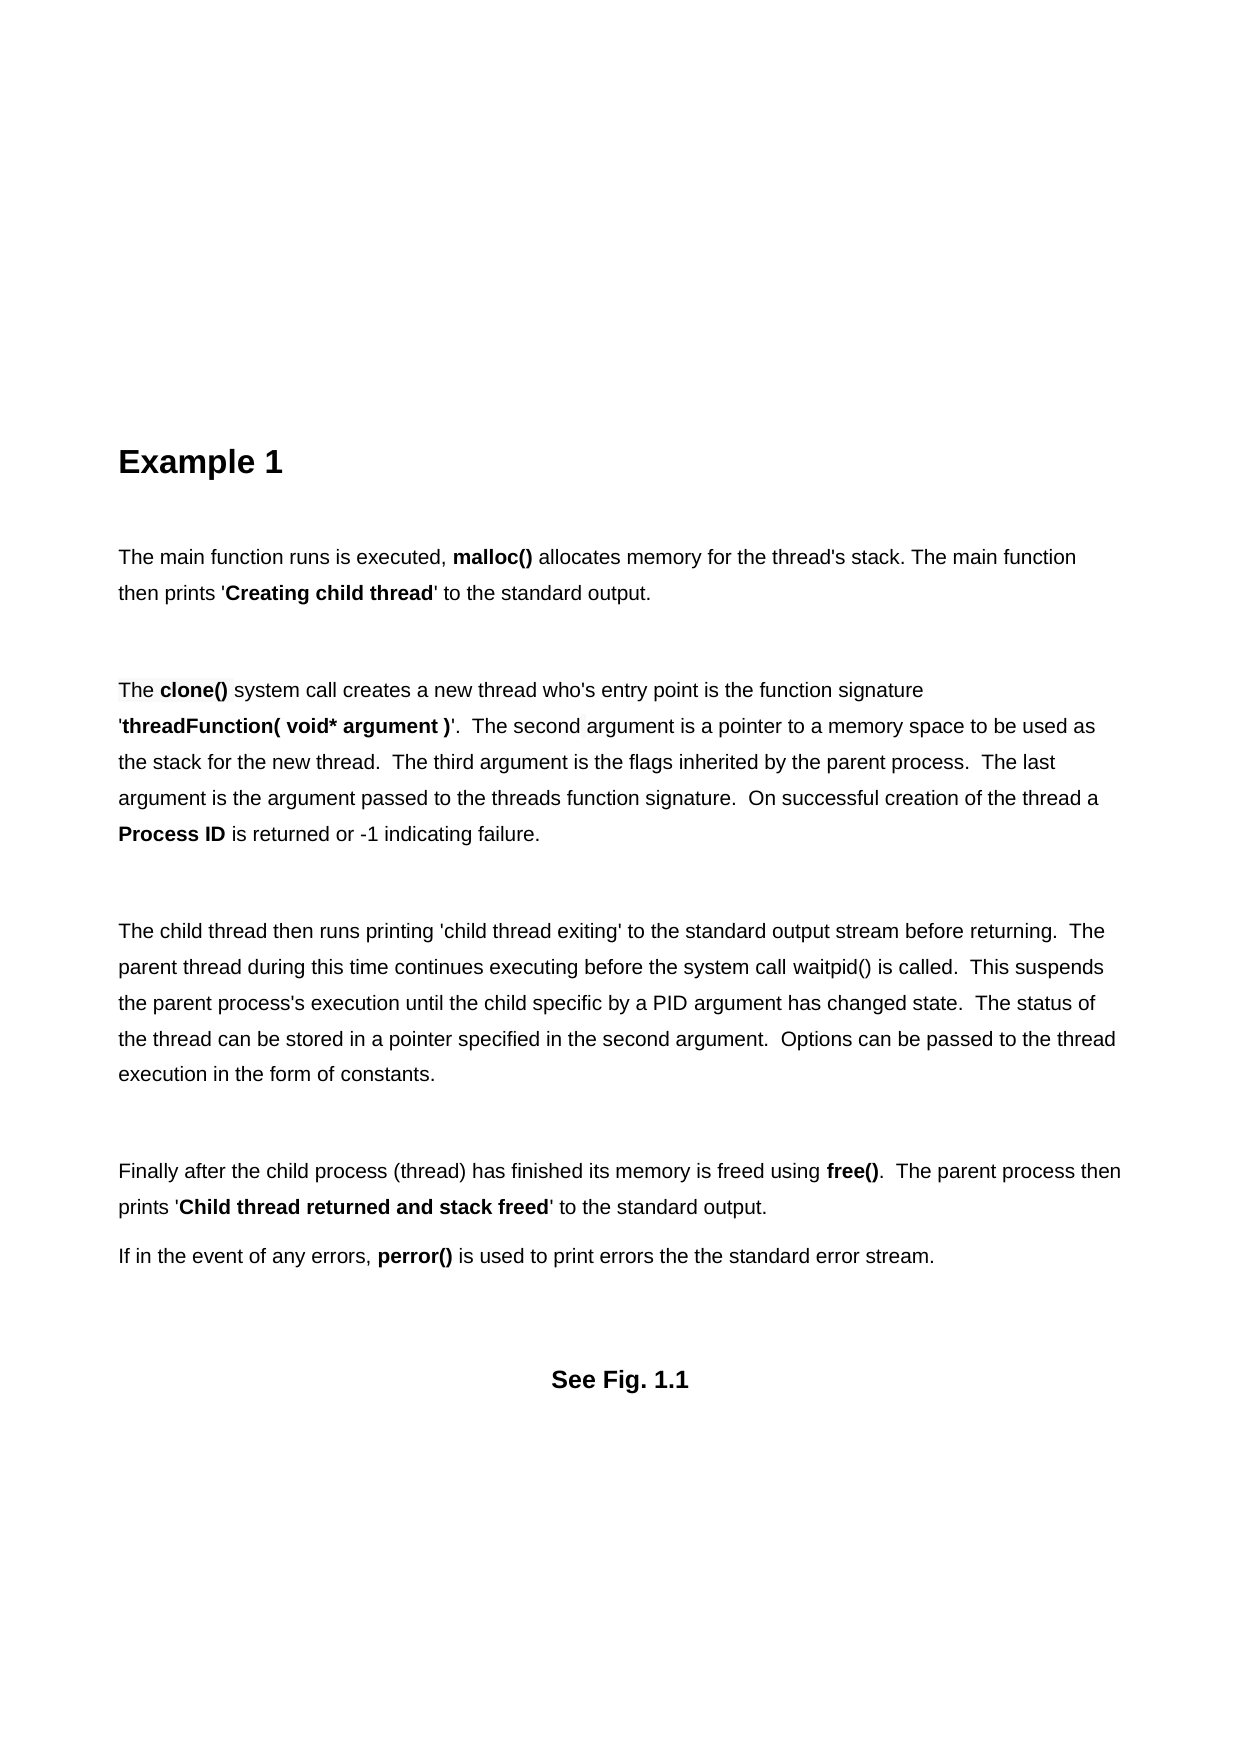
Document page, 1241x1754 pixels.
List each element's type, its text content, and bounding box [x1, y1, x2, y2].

text The main function runs is executed, malloc() allocates memory for the thread's stack. The main function then prints 'Creating child thread' to the standard output. [118, 545, 1122, 605]
text The child thread then runs printing 'child thread exiting' to the standard output stream before returning. The parent thread during this time continues executing before the system call waitpid() is called. This suspends the parent process's execution until the child specific by a PID argument has changed state. The status of the thread can be stored in a pointer specified in the second argument. Options can be passed to the thread execution in the form of constants. [118, 918, 1122, 1086]
text Finally after the child process (thread) has finished its memory is freed using free(). The parent process then prints 'Child thread returned and stack freed' to the standard output. [118, 1159, 1122, 1219]
subtitle Example 1 [118, 442, 1122, 481]
text If in the event of any errors, perror() is used to print errors the the standard error stream. [118, 1243, 1122, 1267]
subtitle See Fig. 1.1 [118, 1365, 1122, 1394]
text The clone() system call creates a new thread who's entry point is the function signature 'threadFunction( void* argument )'. The second argument is a pointer to a memory space to be used as the stack for the new thread. The third argument is the flags inherited by the parent process. The last argument is the argument passed to the threads function signature. On successful creation of the thread a Process ID is returned or -1 indicating failure. [118, 678, 1122, 846]
